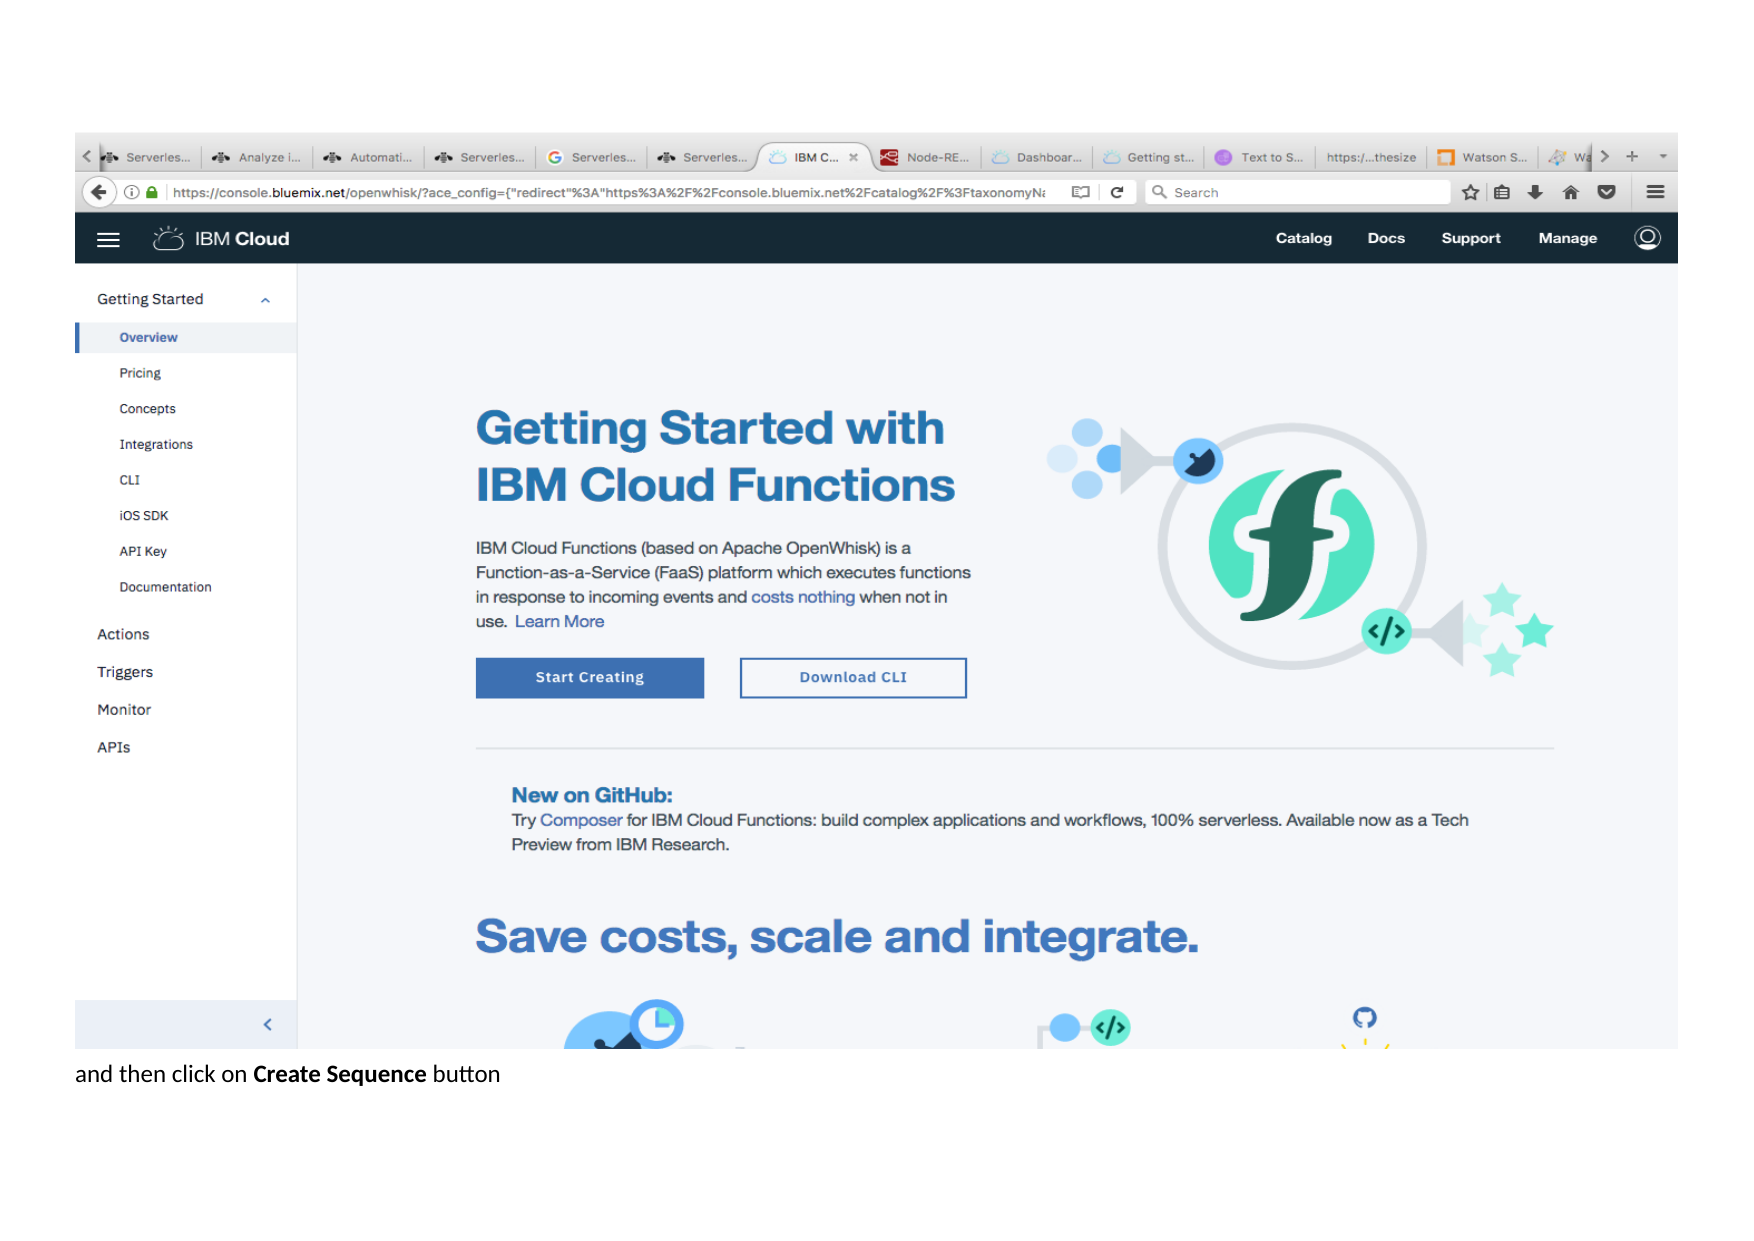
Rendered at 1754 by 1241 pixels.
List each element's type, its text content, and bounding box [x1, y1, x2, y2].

text and then click on Create Sequence button [75, 1059, 1679, 1089]
